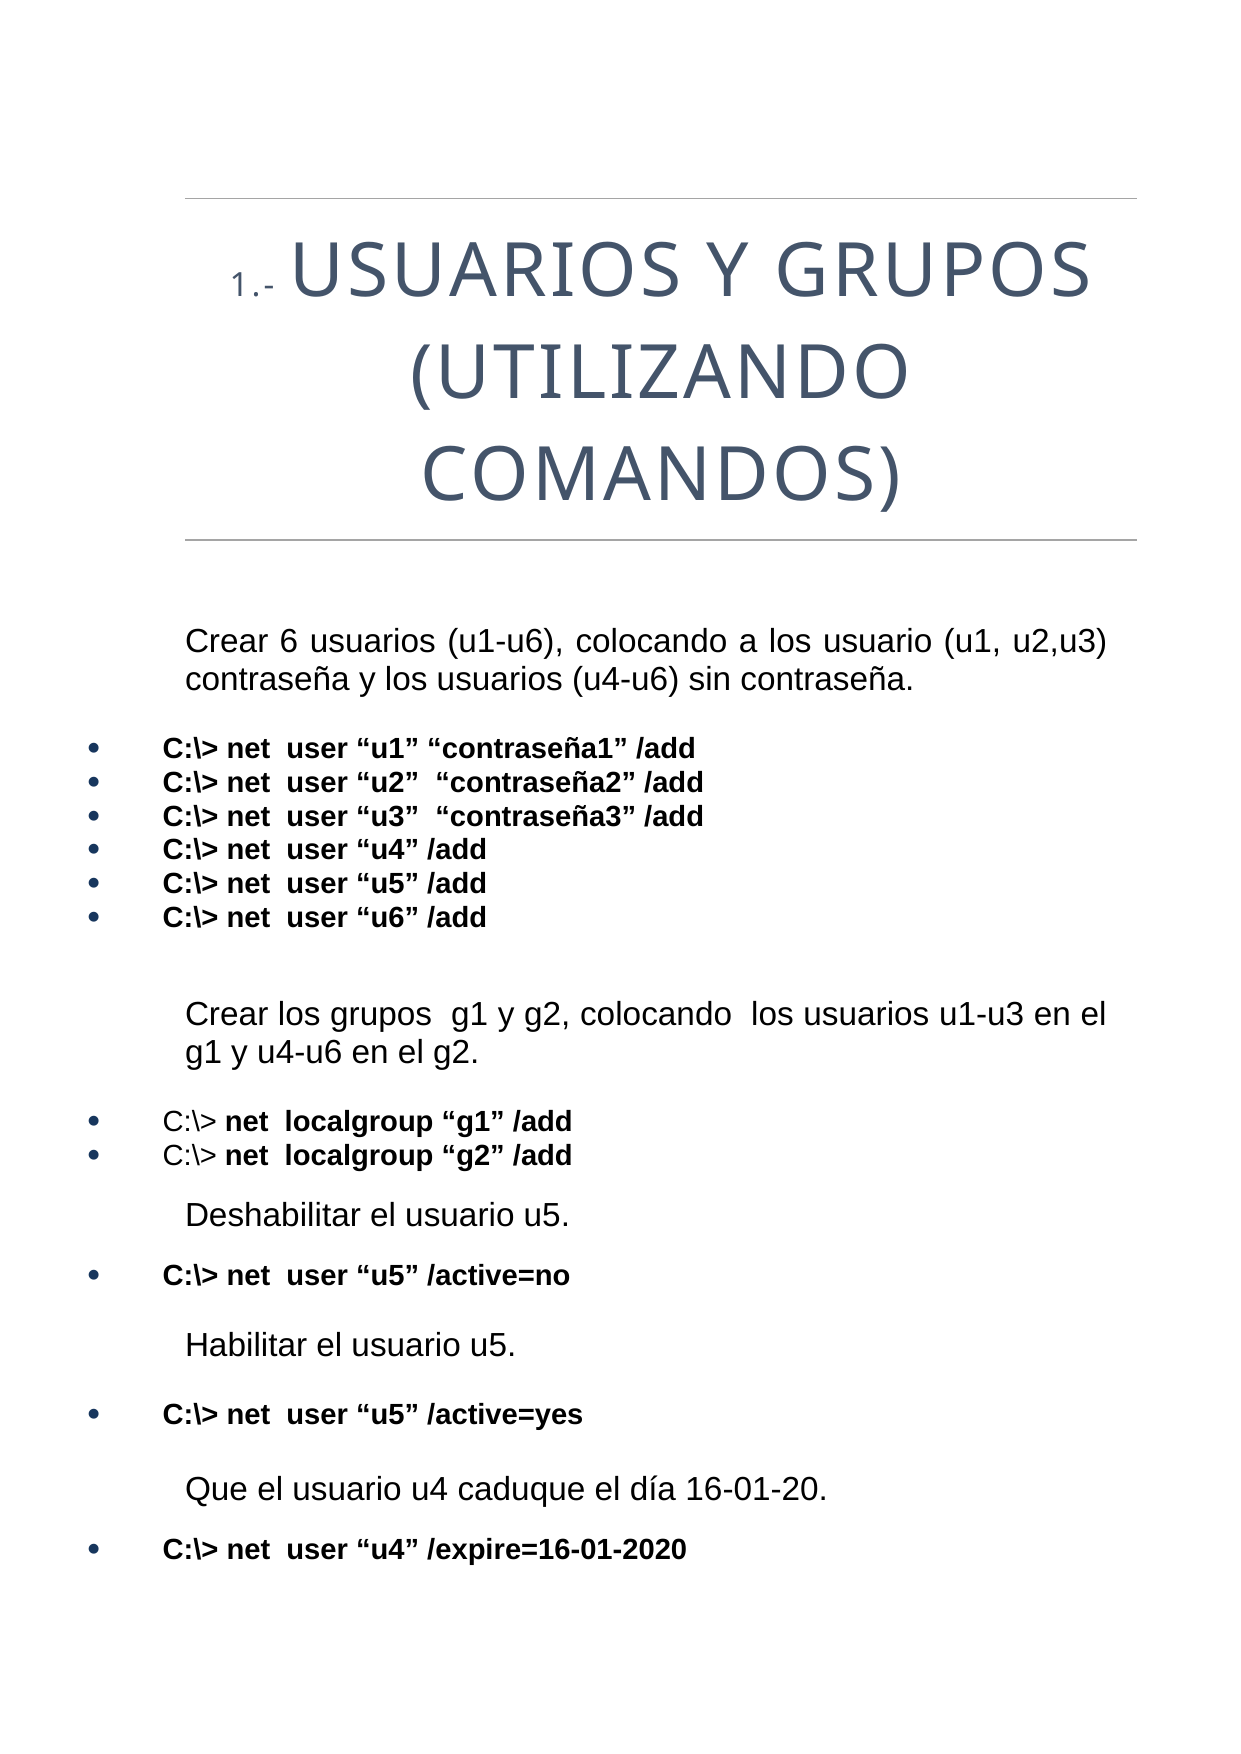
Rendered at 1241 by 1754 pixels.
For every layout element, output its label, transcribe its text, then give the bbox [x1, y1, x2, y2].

text Habilitar el usuario u5. [185, 1325, 1137, 1363]
list C:\> net user “u4” /add [89, 832, 1108, 866]
list C:\> net user “u1” “contraseña1” /add [89, 731, 1108, 765]
list C:\> net user “u2” “contraseña2” /add [89, 765, 1108, 799]
list C:\> net user “u5” /active=yes [89, 1397, 1108, 1431]
text Que el usuario u4 caduque el día 16-01-20. [185, 1469, 1137, 1508]
list C:\> net localgroup “g1” /add [89, 1104, 1108, 1138]
text 1.- USUARIOS Y GRUPOS (utilizando comandos) [185, 199, 1137, 539]
list C:\> net localgroup “g2” /add [89, 1138, 1108, 1171]
text Deshabilitar el usuario u5. [185, 1195, 1137, 1234]
list C:\> net user “u4” /expire=16-01-2020 [89, 1532, 1108, 1565]
list C:\> net user “u6” /add [89, 900, 1108, 934]
list C:\> net user “u5” /active=no [89, 1258, 1108, 1292]
text Crear 6 usuarios (u1-u6), colocando a los usuario (u1, u2,u3) contraseña y los usuarios (u4-u6) sin contraseña. [185, 621, 1108, 698]
list C:\> net user “u5” /add [89, 866, 1108, 900]
text Crear los grupos g1 y g2, colocando los usuarios u1-u3 en el g1 y u4-u6 en el g2. [185, 993, 1108, 1070]
list C:\> net user “u3” “contraseña3” /add [89, 799, 1108, 832]
